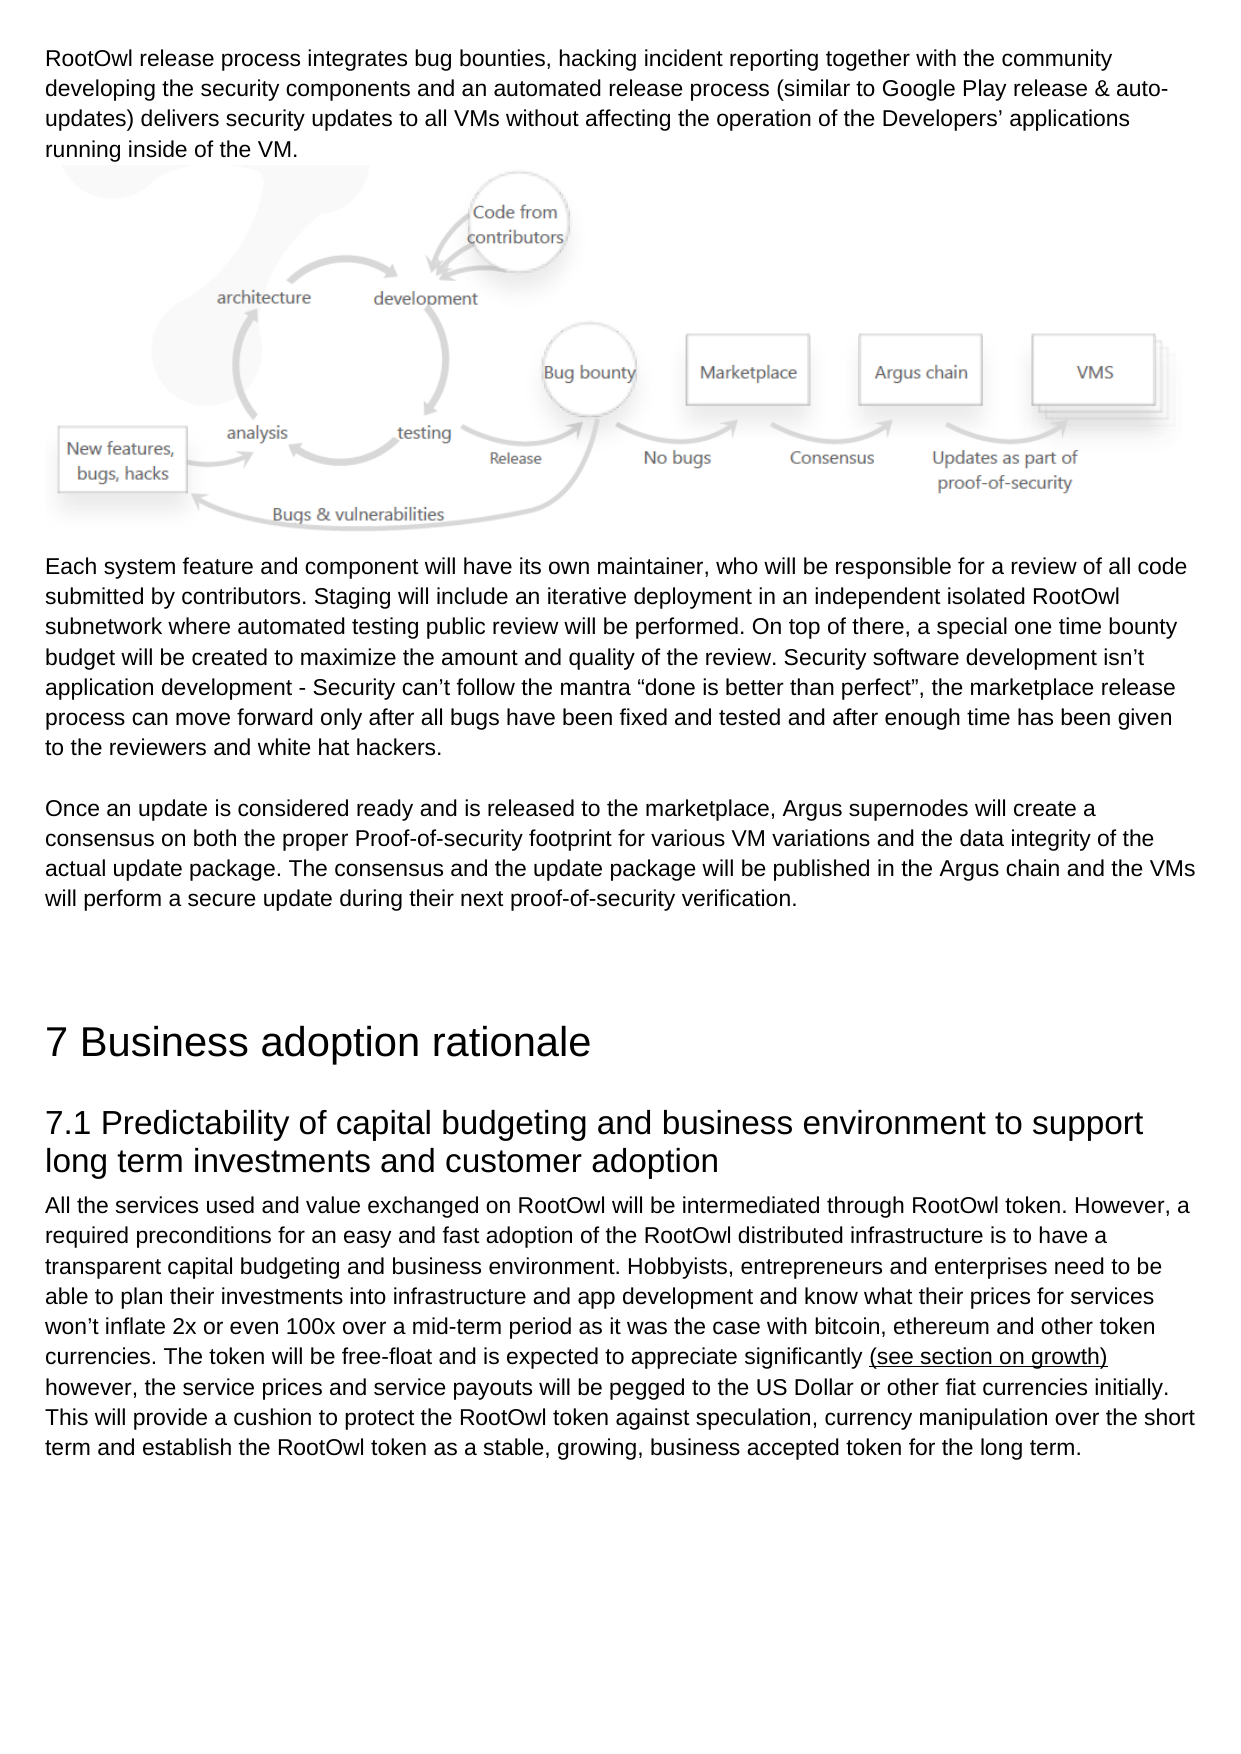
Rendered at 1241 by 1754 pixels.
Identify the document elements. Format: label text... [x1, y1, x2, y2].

subtitle 7.1 Predictability of capital budgeting and business environment to support long term investments and customer adoption [45, 1103, 1195, 1180]
text RootOwl release process integrates bug bounties, hacking incident reporting together with the community developing the security components and an automated release process (similar to Google Play release & auto-updates) delivers security updates to all VMs without affecting the operation of the Developers’ applications running inside of the VM. [45, 45, 1195, 162]
text All the services used and value exchanged on RootOwl will be intermediated through RootOwl token. However, a required preconditions for an easy and fast adoption of the RootOwl distributed infrastructure is to have a transparent capital budgeting and business environment. Hobbyists, entrepreneurs and enterprises need to be able to plan their investments into infrastructure and app development and know what their prices for services won’t inflate 2x or even 100x over a mid-term period as it was the case with bitcoin, ethereum and other token currencies. The token will be free-float and is expected to appreciate significantly (see section on growth) however, the service prices and service payouts will be pegged to the US Dollar or other fiat currencies initially. This will provide a cushion to protect the RootOwl token against speculation, currency manipulation over the short term and establish the RootOwl token as a stable, growing, business accepted token for the long term. [45, 1192, 1195, 1460]
text Each system feature and component will have its own maintainer, who will be responsible for a review of all code submitted by contributors. Staging will include an iterative deployment in an independent isolated RootOwl subnetwork where automated testing public review will be performed. On top of there, a special one time bounty budget will be created to maximize the amount and quality of the review. Security software development isn’t application development - Security can’t follow the mantra “done is better than perfect”, the marketplace release process can move forward only after all bugs have been fixed and tested and after enough time has been given to the reviewers and white hat hackers. [45, 553, 1195, 761]
text Once an update is considered ready and is released to the marketplace, Argus supernodes will create a consensus on both the proper Proof-of-security footprint for various VM variations and the data integrity of the actual update package. The consensus and the update package will be published in the Argus chain and the VMs will perform a secure update during their next proof-of-security verification. [45, 794, 1195, 912]
subtitle 7 Business adoption rationale [45, 1017, 1195, 1065]
picture [45, 165, 1196, 549]
